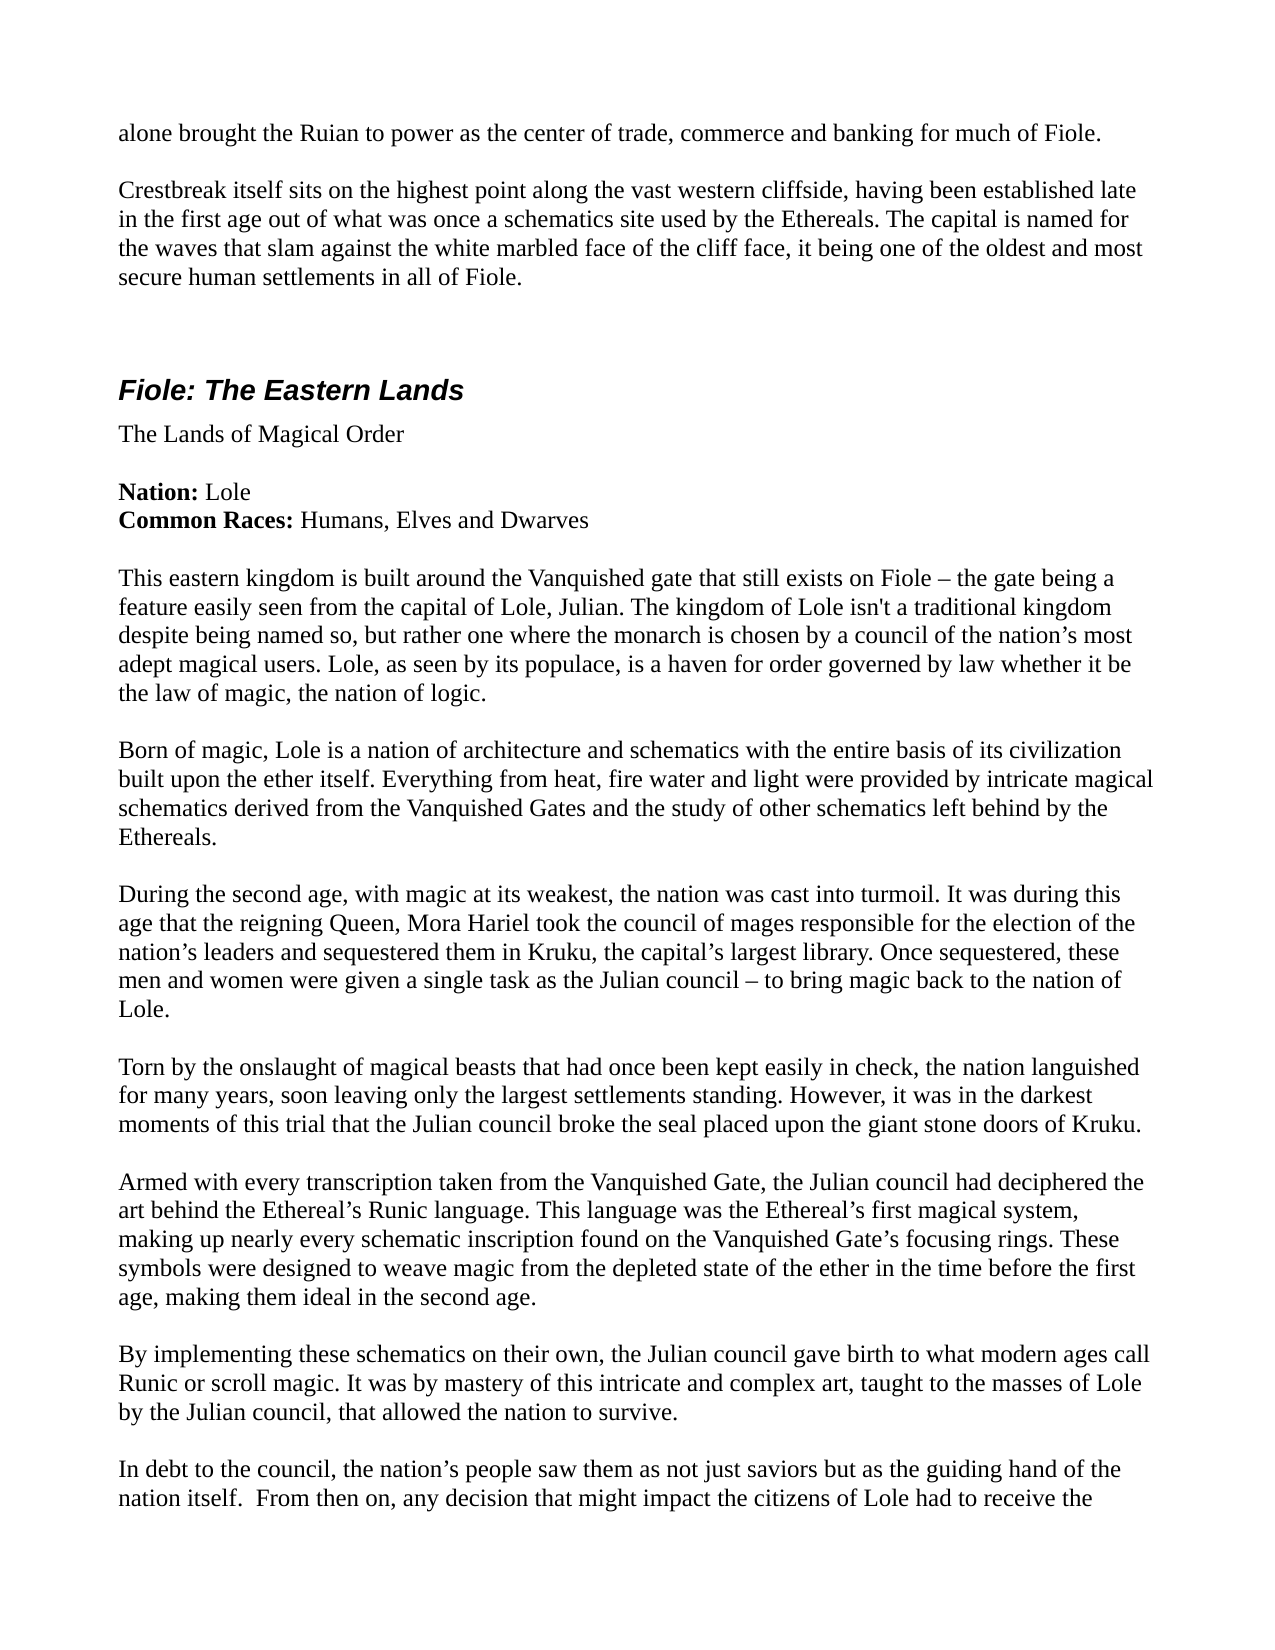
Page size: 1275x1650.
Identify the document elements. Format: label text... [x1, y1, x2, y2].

text The Lands of Magical Order [118, 419, 1157, 448]
text alone brought the Ruian to power as the center of trade, commerce and banking for much of Fiole. [118, 118, 1157, 147]
text Torn by the onslaught of magical beasts that had once been kept easily in check, the nation languished for many years, soon leaving only the largest settlements standing. However, it was in the darkest moments of this trial that the Julian council broke the seal placed upon the giant stone doors of Kruku. [118, 1052, 1157, 1138]
text Crestbreak itself sits on the highest point along the vast western cliffside, having been established late in the first age out of what was once a schematics site used by the Ethereals. The capital is named for the waves that slam against the white marbled face of the cliff face, it being one of the oldest and most secure human settlements in all of Fiole. [118, 176, 1157, 291]
text During the second age, with magic at its weakest, the nation was cast into turmoil. It was during this age that the reigning Queen, Mora Hariel took the council of mages responsible for the election of the nation’s leaders and sequestered them in Kruku, the capital’s largest library. Once sequestered, these men and women were given a single task as the Julian council – to bring magic back to the nation of Lole. [118, 879, 1157, 1023]
text Born of magic, Lole is a nation of architecture and schematics with the entire basis of its civilization built upon the ether itself. Everything from heat, fire water and light were provided by intricate magical schematics derived from the Vanquished Gates and the study of other schematics left behind by the Ethereals. [118, 735, 1157, 850]
text By implementing these schematics on their own, the Julian council gave birth to what modern ages call Runic or scroll magic. It was by mastery of this intricate and complex art, taught to the masses of Lole by the Julian council, that allowed the nation to survive. [118, 1339, 1157, 1425]
text In debt to the council, the nation’s people saw them as not just saviors but as the guiding hand of the nation itself. From then on, any decision that might impact the citizens of Lole had to receive the [118, 1454, 1157, 1512]
text Common Races: Humans, Elves and Dwarves [118, 505, 1157, 534]
text This eastern kingdom is built around the Vanquished gate that still exists on Fiole – the gate being a feature easily seen from the capital of Lole, Julian. The kingdom of Lole isn't a traditional kingdom despite being named so, but rather one where the monarch is chosen by a council of the nation’s most adept magical users. Lole, as seen by its populace, is a haven for order governed by law whether it be the law of magic, the nation of logic. [118, 563, 1157, 707]
text Nation: Lole [118, 477, 1157, 505]
text Armed with every transcription taken from the Vanquished Gate, the Julian council had deciphered the art behind the Ethereal’s Runic language. This language was the Ethereal’s first magical system, making up nearly every schematic inscription found on the Vanquished Gate’s focusing rings. These symbols were designed to weave magic from the depleted state of the ether in the time before the first age, making them ideal in the second age. [118, 1167, 1157, 1310]
subtitle Fiole: The Eastern Lands [118, 373, 1157, 407]
